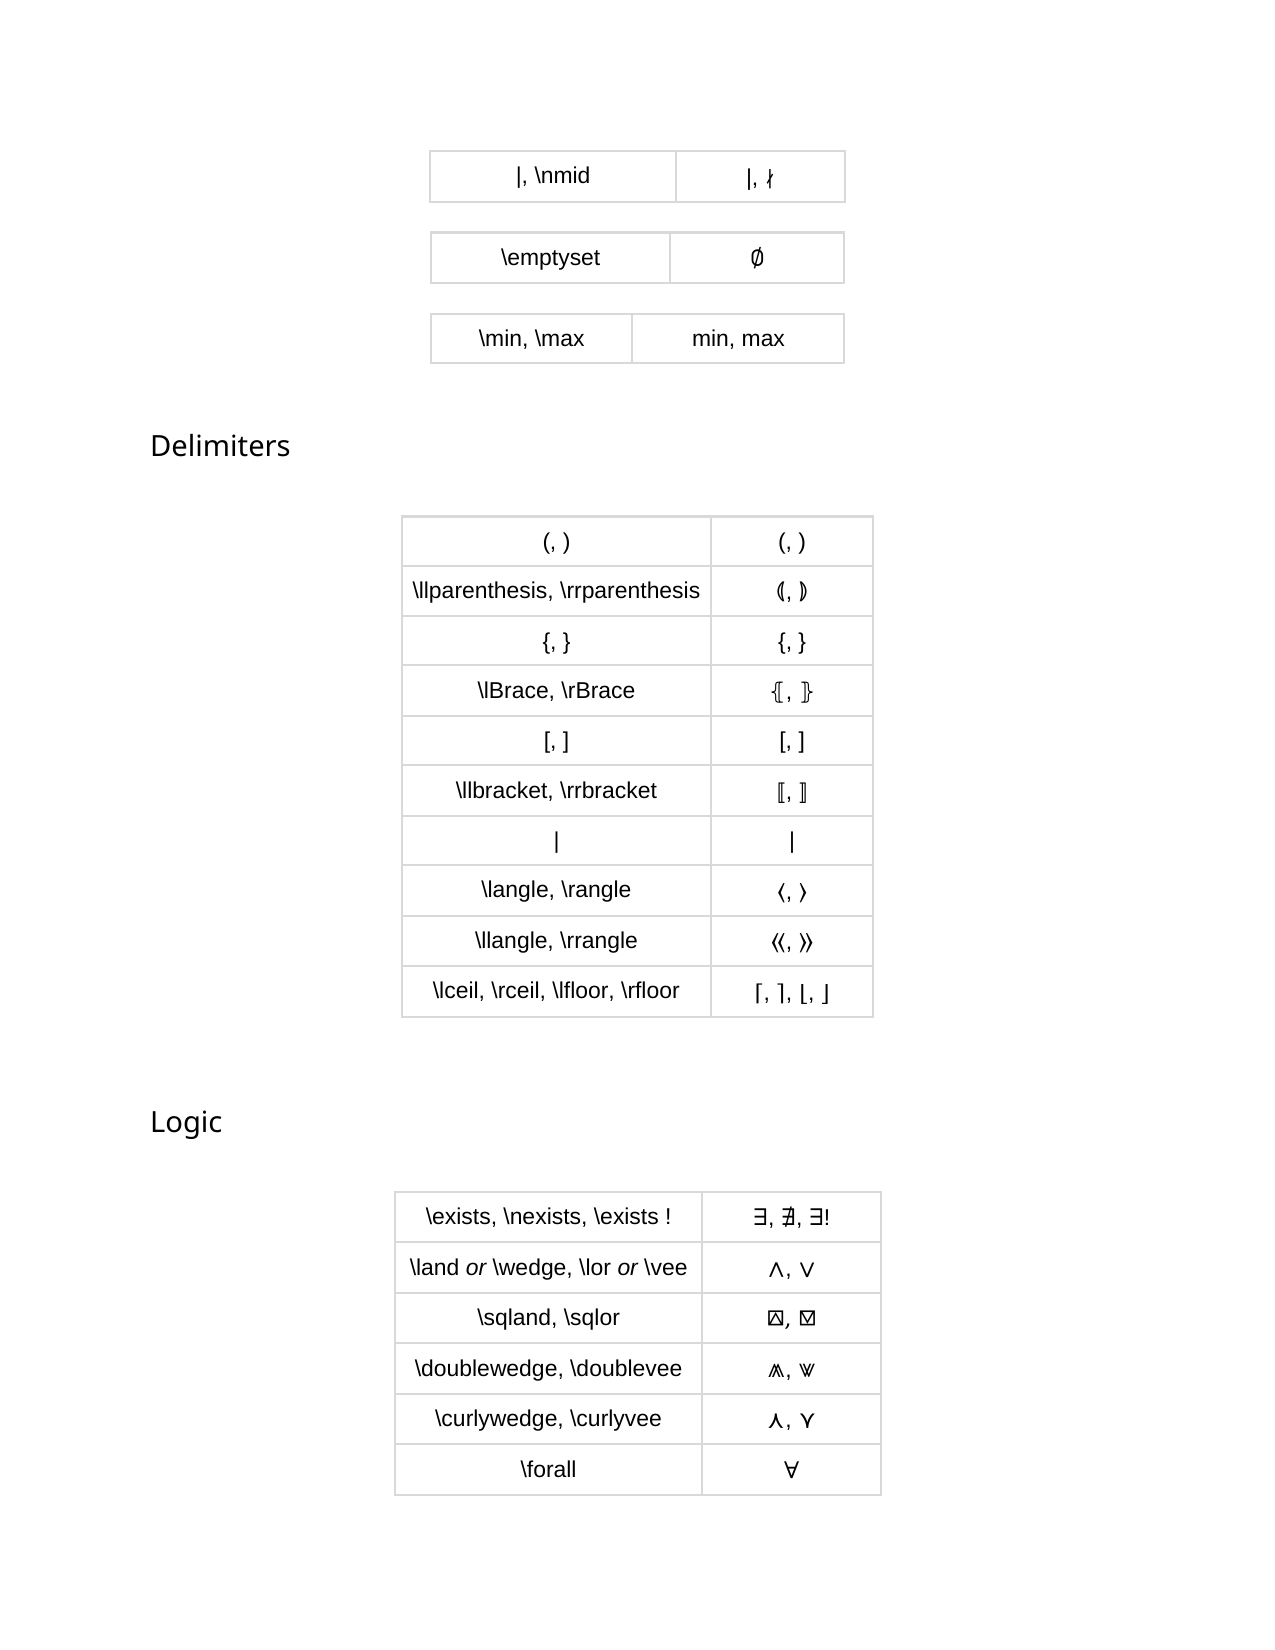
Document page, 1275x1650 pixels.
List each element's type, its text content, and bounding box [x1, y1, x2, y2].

table_header \emptyset [432, 234, 669, 282]
table_header |, ∤ [677, 152, 844, 201]
table_header ∅ [671, 234, 843, 282]
table_cell ∧, ∨ [703, 1243, 880, 1292]
table_header (, ) [403, 518, 710, 564]
table_cell {, } [712, 617, 872, 664]
table_cell ⟎, ⟏ [703, 1294, 880, 1342]
table_header (, ) [712, 518, 872, 564]
table_header \exists, \nexists, \exists ! [396, 1193, 701, 1241]
table_cell \llparenthesis, \rrparenthesis [403, 567, 710, 615]
table_cell ⟨, ⟩ [712, 866, 872, 914]
subtitle Logic [150, 1101, 1125, 1141]
table_cell ⦃, ⦄ [712, 666, 872, 715]
table_cell \lceil, \rceil, \lfloor, \rfloor [403, 967, 710, 1016]
table_cell {, } [403, 617, 710, 664]
table_cell \llangle, \rrangle [403, 917, 710, 965]
table_header |, \nmid [431, 152, 675, 201]
table_cell | [403, 817, 710, 864]
subtitle Delimiters [150, 426, 1125, 465]
table_cell \llbracket, \rrbracket [403, 766, 710, 815]
table_cell ⟪, ⟫ [712, 917, 872, 965]
table_cell \land or \wedge, \lor or \vee [396, 1243, 701, 1292]
table_cell \lBrace, \rBrace [403, 666, 710, 715]
table_cell ⟦, ⟧ [712, 766, 872, 815]
table_cell ⩕, ⩖ [703, 1344, 880, 1392]
table_cell \doublewedge, \doublevee [396, 1344, 701, 1392]
table_header \min, \max [432, 315, 631, 362]
table_cell [, ] [403, 717, 710, 764]
table_cell ⋏, ⋎ [703, 1395, 880, 1443]
table_cell ∀ [703, 1445, 880, 1493]
table_cell \sqland, \sqlor [396, 1294, 701, 1342]
table_cell \langle, \rangle [403, 866, 710, 914]
table_header min, max [633, 315, 843, 362]
table_header ∃, ∄, ∃! [703, 1193, 880, 1241]
table_cell [, ] [712, 717, 872, 764]
table_cell ⌈, ⌉, ⌊, ⌋ [712, 967, 872, 1016]
table_cell ⦅, ⦆ [712, 567, 872, 615]
table_cell \curlywedge, \curlyvee [396, 1395, 701, 1443]
table_cell | [712, 817, 872, 864]
table_cell \forall [396, 1445, 701, 1493]
